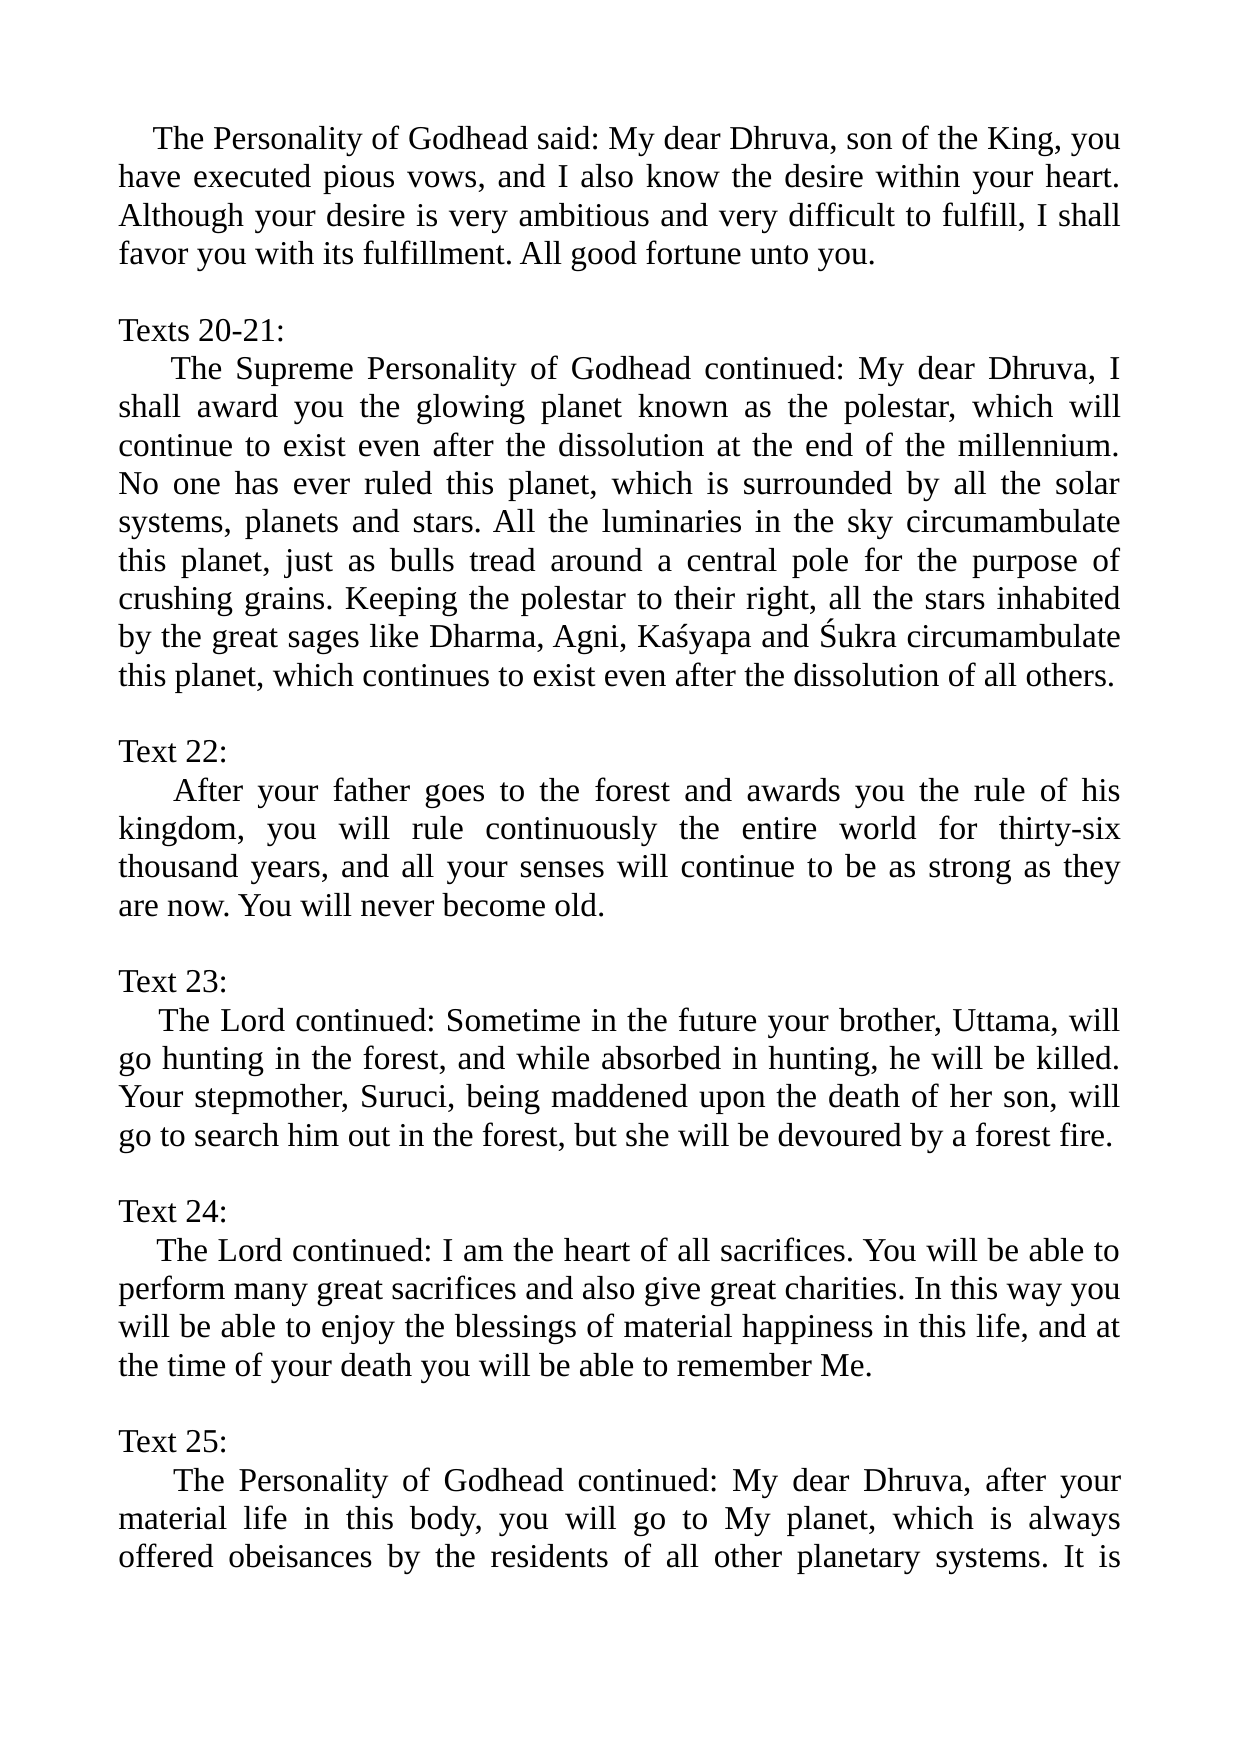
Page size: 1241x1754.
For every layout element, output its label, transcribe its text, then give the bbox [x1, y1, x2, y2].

text The Supreme Personality of Godhead continued: My dear Dhruva, I shall award you the glowing planet known as the polestar, which will continue to exist even after the dissolution at the end of the millennium. No one has ever ruled this planet, which is surrounded by all the solar systems, planets and stars. All the luminaries in the sky circumambulate this planet, just as bulls tread around a central pole for the purpose of crushing grains. Keeping the polestar to their right, all the stars inhabited by the great sages like Dharma, Agni, Kaśyapa and Śukra circumambulate this planet, which continues to exist even after the dissolution of all others. [118, 348, 1122, 693]
text The Lord continued: I am the heart of all sacrifices. You will be able to perform many great sacrifices and also give great charities. In this way you will be able to enjoy the blessings of material happiness in this life, and at the time of your death you will be able to remember Me. [118, 1230, 1122, 1383]
text After your father goes to the forest and awards you the rule of his kingdom, you will rule continuously the entire world for thirty-six thousand years, and all your senses will continue to be as strong as they are now. You will never become old. [118, 770, 1122, 923]
text Text 24: [118, 1191, 1122, 1230]
text Text 22: [118, 731, 1122, 770]
text The Lord continued: Sometime in the future your brother, Uttama, will go hunting in the forest, and while absorbed in hunting, he will be killed. Your stepmother, Suruci, being maddened upon the death of her son, will go to search him out in the forest, but she will be devoured by a forest fire. [118, 1000, 1122, 1153]
text The Personality of Godhead continued: My dear Dhruva, after your material life in this body, you will go to My planet, which is always offered obeisances by the residents of all other planetary systems. It is [118, 1460, 1122, 1575]
text Texts 20-21: [118, 310, 1122, 348]
text Text 23: [118, 961, 1122, 1000]
text The Personality of Godhead said: My dear Dhruva, son of the King, you have executed pious vows, and I also know the desire within your heart. Although your desire is very ambitious and very difficult to fulfill, I shall favor you with its fulfillment. All good fortune unto you. [118, 118, 1122, 271]
text Text 25: [118, 1421, 1122, 1460]
